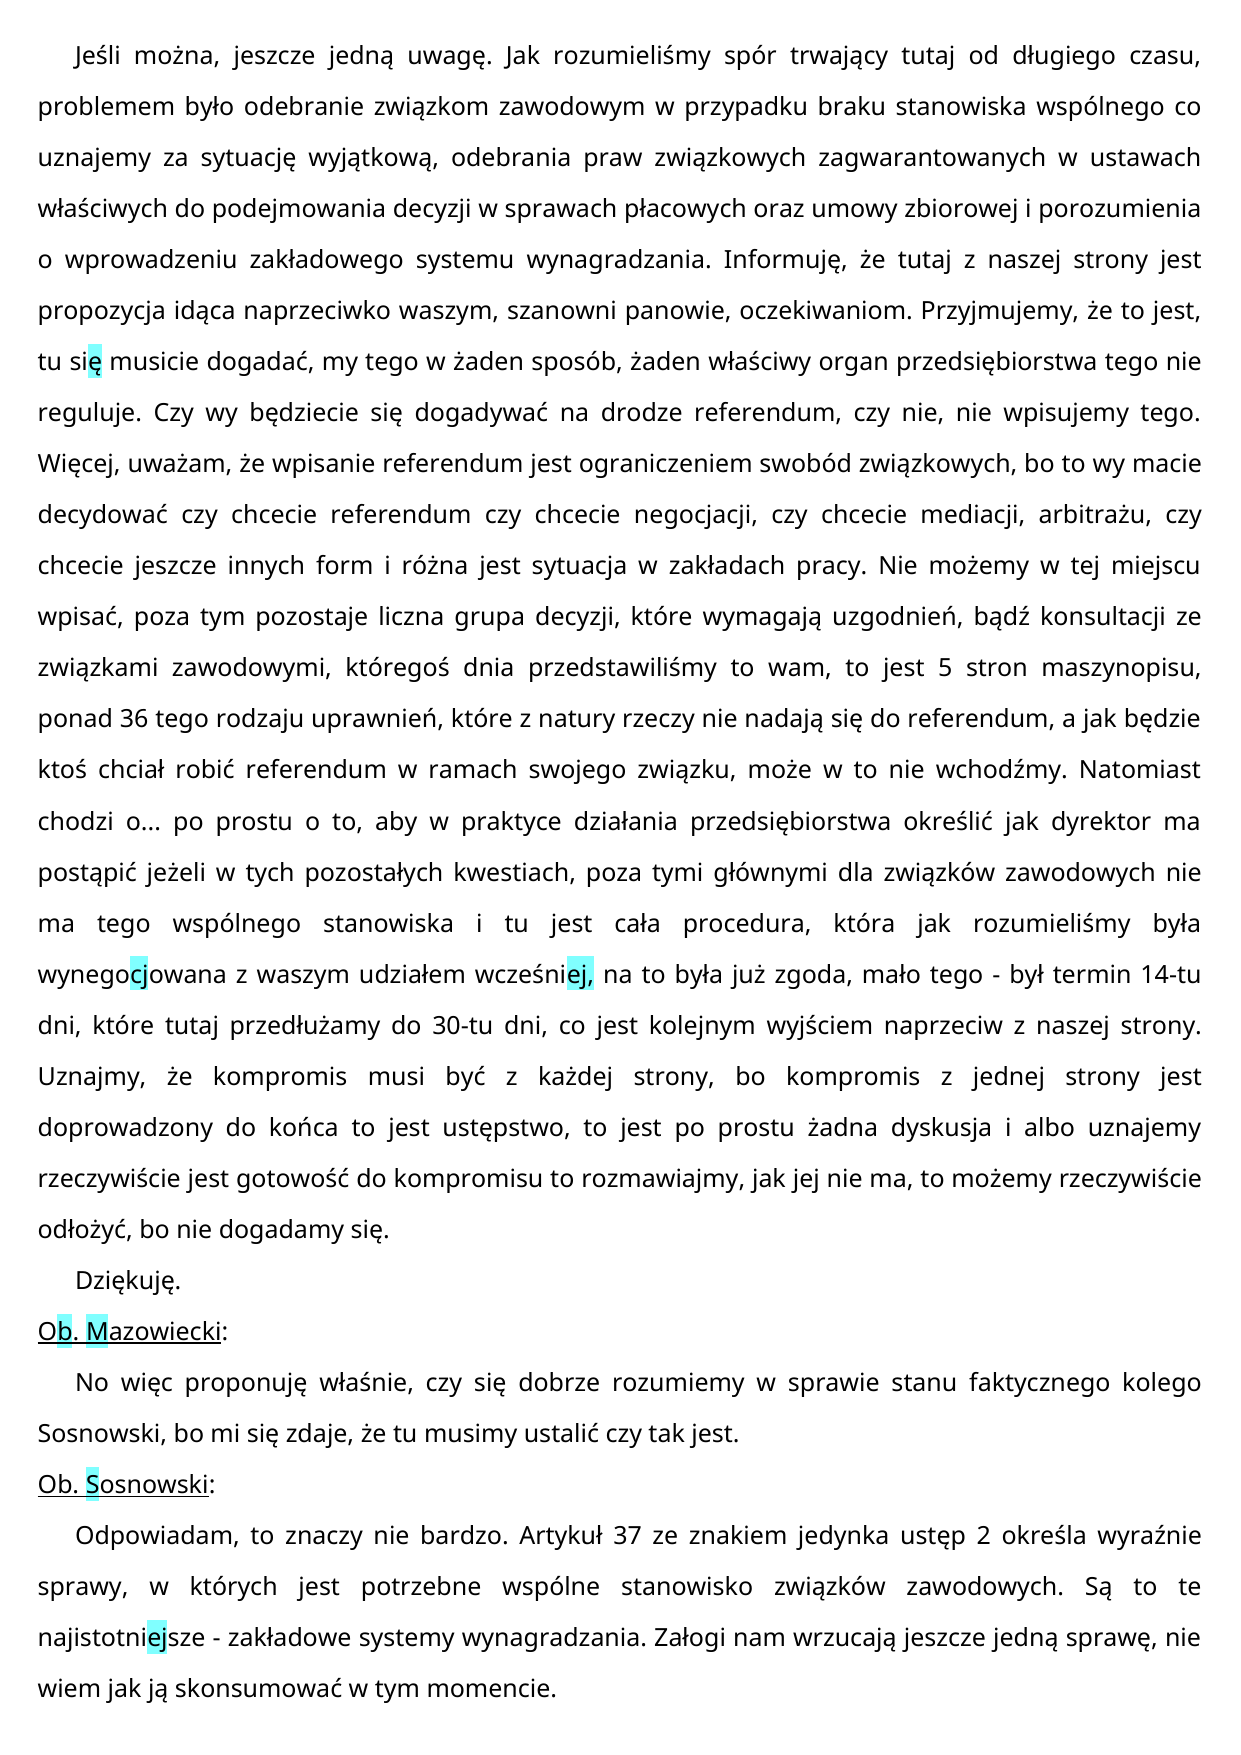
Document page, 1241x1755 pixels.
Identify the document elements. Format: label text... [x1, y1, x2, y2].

text Jeśli można, jeszcze jedną uwagę. Jak rozumieliśmy spór trwający tutaj od długiego czasu, problemem było odebranie związkom zawodowym w przypadku braku stanowiska wspólnego co uznajemy za sytuację wyjątkową, odebrania praw związkowych zagwarantowanych w ustawach właściwych do podejmowania decyzji w sprawach płacowych oraz umowy zbiorowej i porozumienia o wprowadzeniu zakładowego systemu wynagradzania. Informuję, że tutaj z naszej strony jest propozycja idąca naprzeciwko waszym, szanowni panowie, oczekiwaniom. Przyjmujemy, że to jest, tu się musicie dogadać, my tego w żaden sposób, żaden właściwy organ przedsiębiorstwa tego nie reguluje. Czy wy będziecie się dogadywać na drodze referendum, czy nie, nie wpisujemy tego. Więcej, uważam, że wpisanie referendum jest ograniczeniem swobód związkowych, bo to wy macie decydować czy chcecie referendum czy chcecie negocjacji, czy chcecie mediacji, arbitrażu, czy chcecie jeszcze innych form i różna jest sytuacja w zakładach pracy. Nie możemy w tej miejscu wpisać, poza tym pozostaje liczna grupa decyzji, które wymagają uzgodnień, bądź konsultacji ze związkami zawodowymi, któregoś dnia przedstawiliśmy to wam, to jest 5 stron maszynopisu, ponad 36 tego rodzaju uprawnień, które z natury rzeczy nie nadają się do referendum, a jak będzie ktoś chciał robić referendum w ramach swojego związku, może w to nie wchodźmy. Natomiast chodzi o... po prostu o to, aby w praktyce działania przedsiębiorstwa określić jak dyrektor ma postąpić jeżeli w tych pozostałych kwestiach, poza tymi głównymi dla związków zawodowych nie ma tego wspólnego stanowiska i tu jest cała procedura, która jak rozumieliśmy była wynegocjowana z waszym udziałem wcześniej, na to była już zgoda, mało tego - był termin 14-tu dni, które tutaj przedłużamy do 30-tu dni, co jest kolejnym wyjściem naprzeciw z naszej strony. Uznajmy, że kompromis musi być z każdej strony, bo kompromis z jednej strony jest doprowadzony do końca to jest ustępstwo, to jest po prostu żadna dyskusja i albo uznajemy rzeczywiście jest gotowość do kompromisu to rozmawiajmy, jak jej nie ma, to możemy rzeczywiście odłożyć, bo nie dogadamy się. [37, 37, 1203, 1246]
text Ob. Mazowiecki: [37, 1313, 1203, 1348]
text Odpowiadam, to znaczy nie bardzo. Artykuł 37 ze znakiem jedynka ustęp 2 określa wyraźnie sprawy, w których jest potrzebne wspólne stanowisko związków zawodowych. Są to te najistotniejsze - zakładowe systemy wynagradzania. Załogi nam wrzucają jeszcze jedną sprawę, nie wiem jak ją skonsumować w tym momencie. [37, 1518, 1203, 1705]
text No więc proponuję właśnie, czy się dobrze rozumiemy w sprawie stanu faktycznego kolego Sosnowski, bo mi się zdaje, że tu musimy ustalić czy tak jest. [37, 1364, 1203, 1450]
text Ob. Sosnowski: [37, 1467, 1203, 1501]
text Dziękuję. [37, 1262, 1203, 1297]
